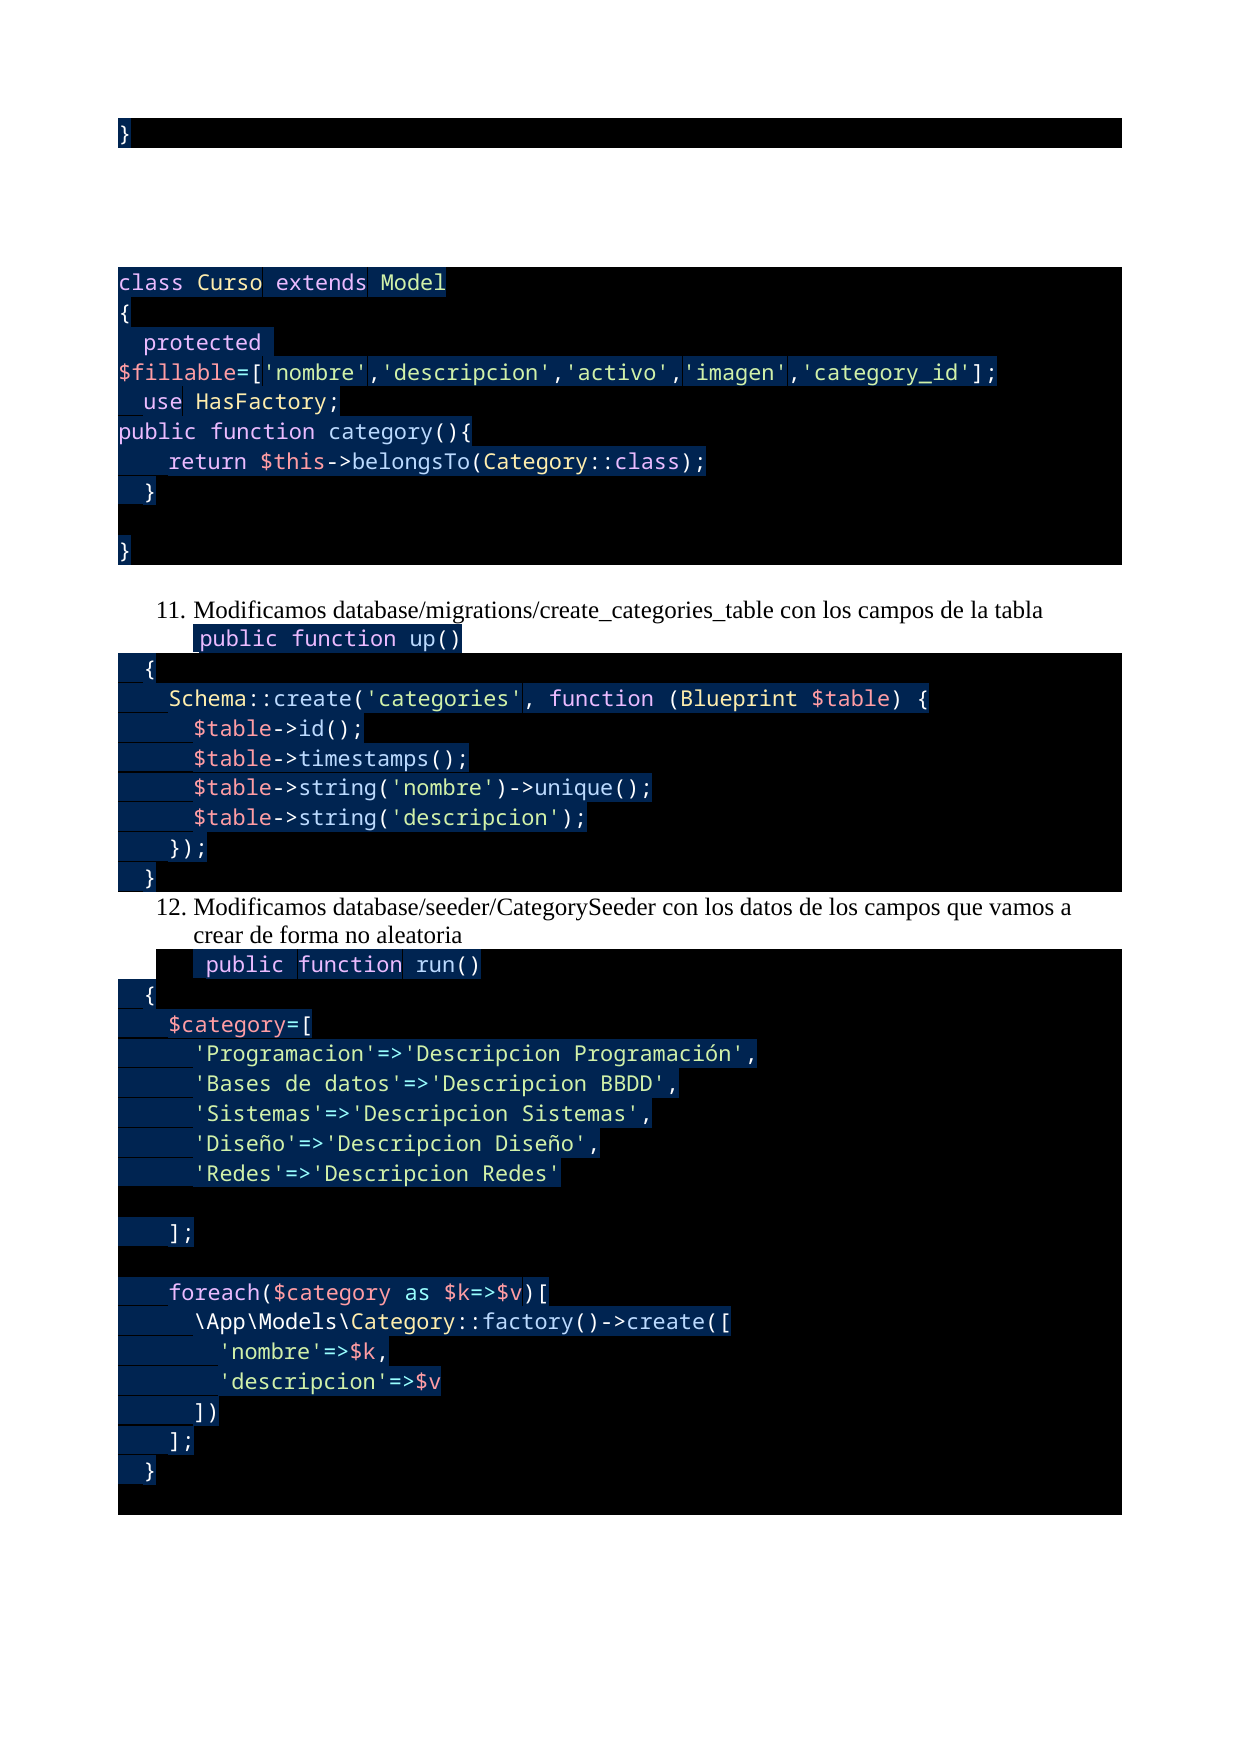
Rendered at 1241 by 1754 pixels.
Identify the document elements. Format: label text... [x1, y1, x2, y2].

text protected $fillable=['nombre','descripcion','activo','imagen','category_id']; [118, 327, 1122, 386]
text 'Programacion'=>'Descripcion Programación', [118, 1038, 1122, 1068]
text $table->timestamps(); [118, 743, 1122, 772]
text 'nombre'=>$k, [118, 1336, 1122, 1366]
text 'Redes'=>'Descripcion Redes' [118, 1158, 1122, 1187]
text }); [118, 832, 1122, 862]
text 'Bases de datos'=>'Descripcion BBDD', [118, 1068, 1122, 1098]
text 'Sistemas'=>'Descripcion Sistemas', [118, 1098, 1122, 1128]
text $table->id(); [118, 713, 1122, 743]
text } [118, 476, 1122, 505]
text $table->string('nombre')->unique(); [118, 772, 1122, 802]
text ]; [118, 1217, 1122, 1247]
list Modificamos database/seeder/CategorySeeder con los datos de los campos que vamos a crear de forma no aleatoria [156, 892, 1122, 949]
list Modificamos database/migrations/create_categories_table con los campos de la tabla [156, 595, 1122, 623]
text 'Diseño'=>'Descripcion Diseño', [118, 1128, 1122, 1158]
text $table->string('descripcion'); [118, 802, 1122, 832]
text } [118, 118, 1122, 148]
text class Curso extends Model [118, 267, 1122, 297]
text return $this->belongsTo(Category::class); [118, 446, 1122, 476]
text \App\Models\Category::factory()->create([ [118, 1306, 1122, 1336]
text foreach($category as $k=>$v)[ [118, 1277, 1122, 1306]
list public function up() [156, 623, 1122, 653]
text } [118, 535, 1122, 565]
text } [118, 1455, 1122, 1485]
text $category=[ [118, 1009, 1122, 1038]
text 'descripcion'=>$v [118, 1366, 1122, 1396]
text Schema::create('categories', function (Blueprint $table) { [118, 683, 1122, 713]
text } [118, 862, 1122, 892]
text { [118, 979, 1122, 1009]
text use HasFactory; [118, 386, 1122, 416]
text { [118, 297, 1122, 327]
list public function run() [156, 949, 1122, 979]
text ]) [118, 1396, 1122, 1426]
text { [118, 653, 1122, 683]
text ]; [118, 1426, 1122, 1455]
text public function category(){ [118, 416, 1122, 446]
